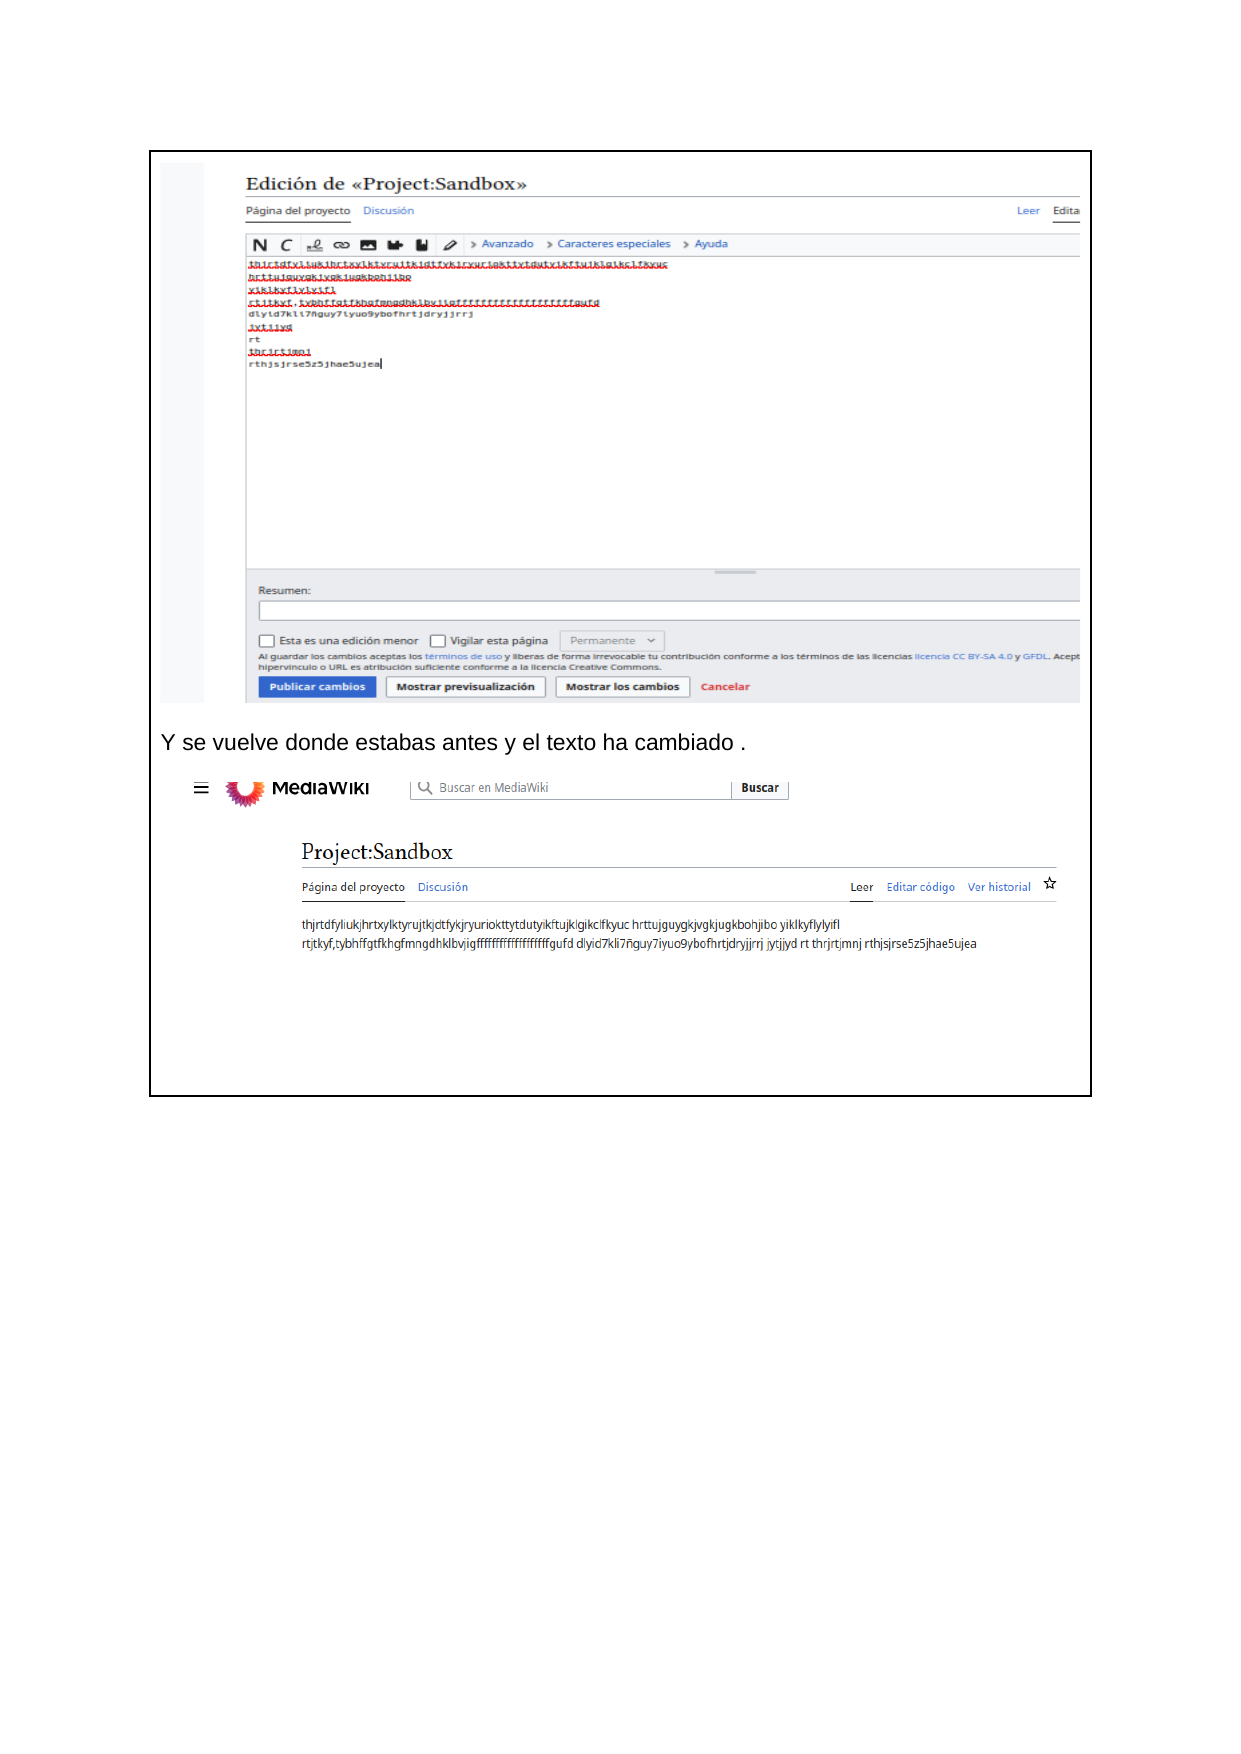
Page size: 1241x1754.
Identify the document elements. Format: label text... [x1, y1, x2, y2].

picture [160, 163, 1080, 703]
table_header Y se vuelve donde estabas antes y el texto ha cambiado . [151, 152, 1090, 1095]
picture [160, 782, 1080, 1058]
